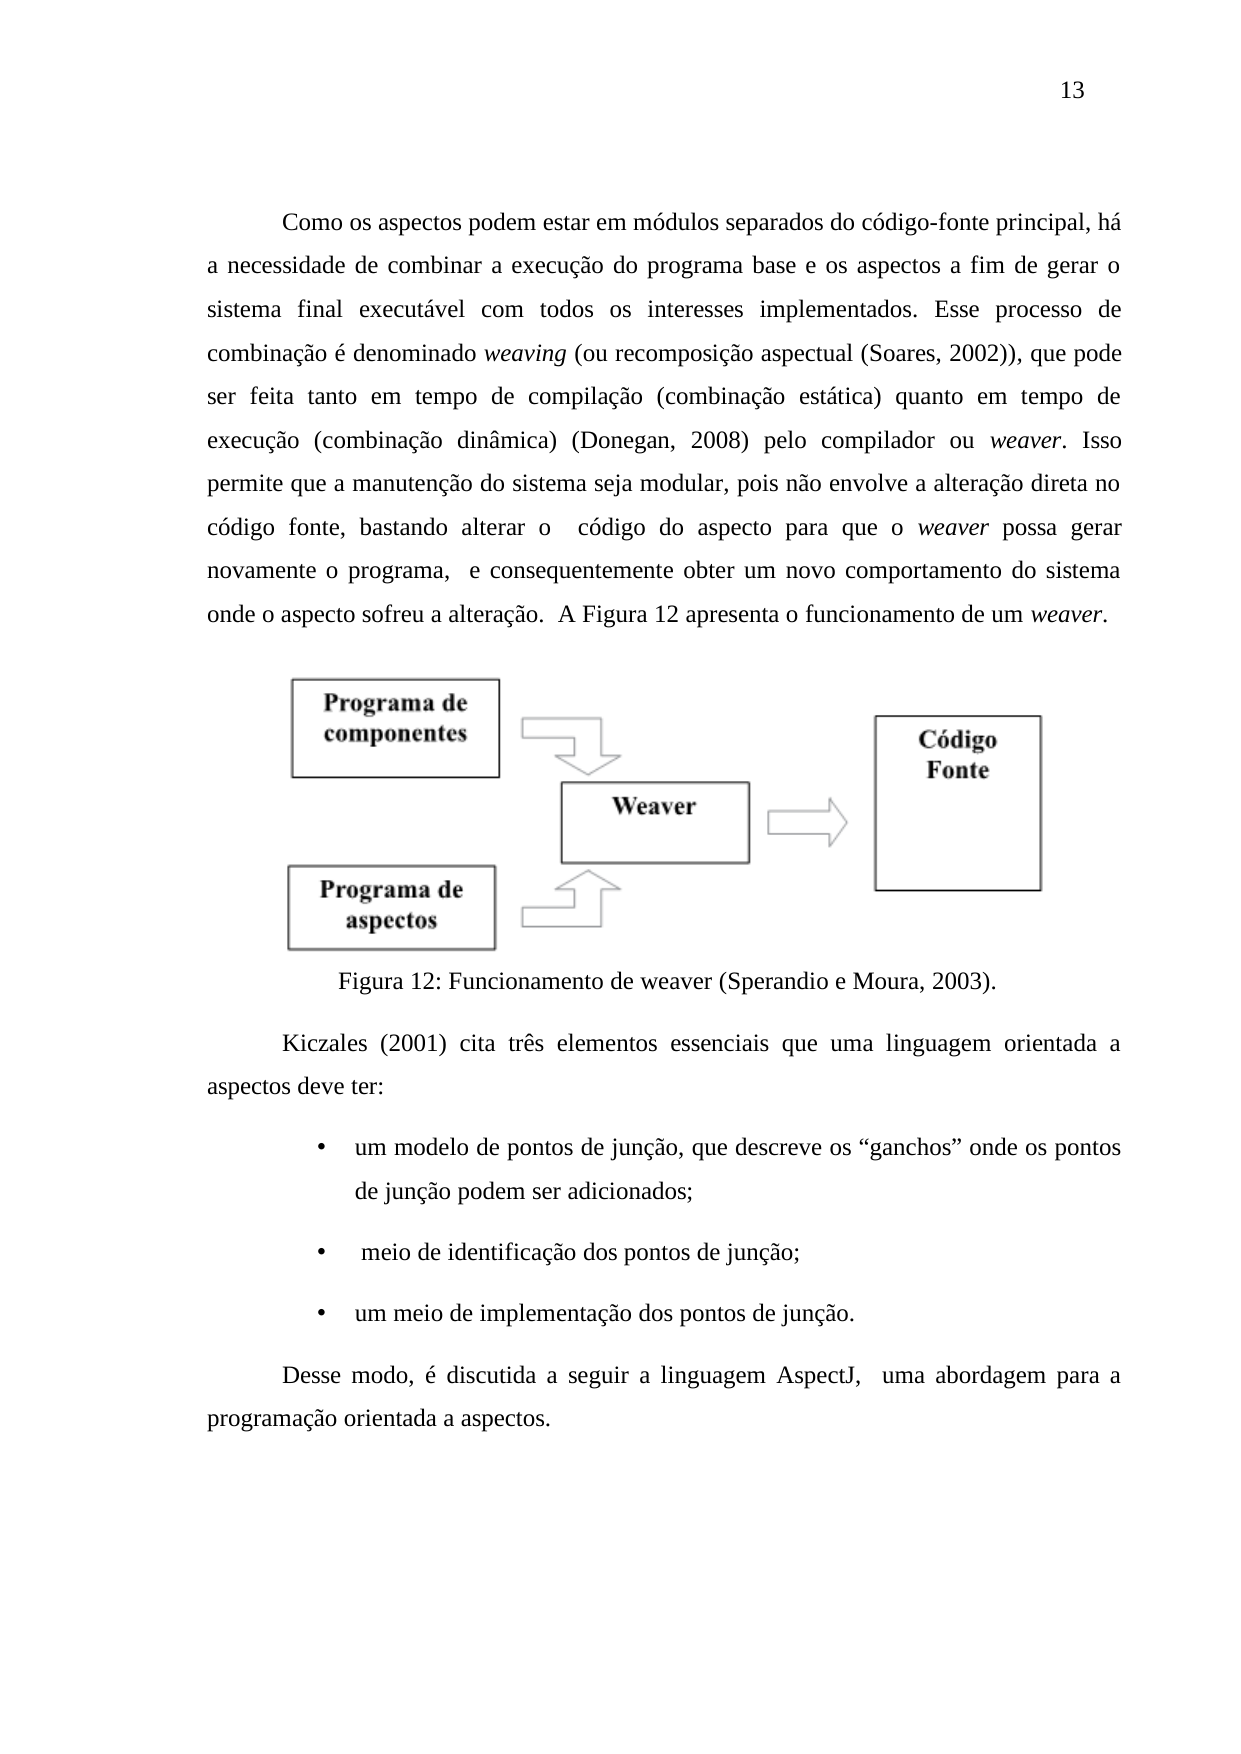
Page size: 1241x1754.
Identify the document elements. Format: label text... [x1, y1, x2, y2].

list meio de identificação dos pontos de junção; [317, 1237, 1122, 1266]
text Figura 12: Funcionamento de weaver (Sperandio e Moura, 2003). [207, 966, 1122, 995]
text Desse modo, é discutida a seguir a linguagem AspectJ, uma abordagem para a programação orientada a aspectos. [207, 1359, 1122, 1432]
text Kiczales (2001) cita três elementos essenciais que uma linguagem orientada a aspectos deve ter: [207, 1027, 1122, 1100]
text Como os aspectos podem estar em módulos separados do código-fonte principal, há a necessidade de combinar a execução do programa base e os aspectos a fim de gerar o sistema final executável com todos os interesses implementados. Esse processo de combinação é denominado weaving (ou recomposição aspectual (Soares, 2002)), que pode ser feita tanto em tempo de compilação (combinação estática) quanto em tempo de execução (combinação dinâmica) (Donegan, 2008) pelo compilador ou weaver. Isso permite que a manutenção do sistema seja modular, pois não envolve a alteração direta no código fonte, bastando alterar o código do aspecto para que o weaver possa gerar novamente o programa, e consequentemente obter um novo comportamento do sistema onde o aspecto sofreu a alteração. A Figura 12 apresenta o funcionamento de um weaver. [207, 207, 1122, 628]
list um meio de implementação dos pontos de junção. [317, 1298, 1122, 1327]
picture [283, 671, 1046, 956]
list um modelo de pontos de junção, que descreve os “ganchos” onde os pontos de junção podem ser adicionados; [317, 1132, 1122, 1205]
